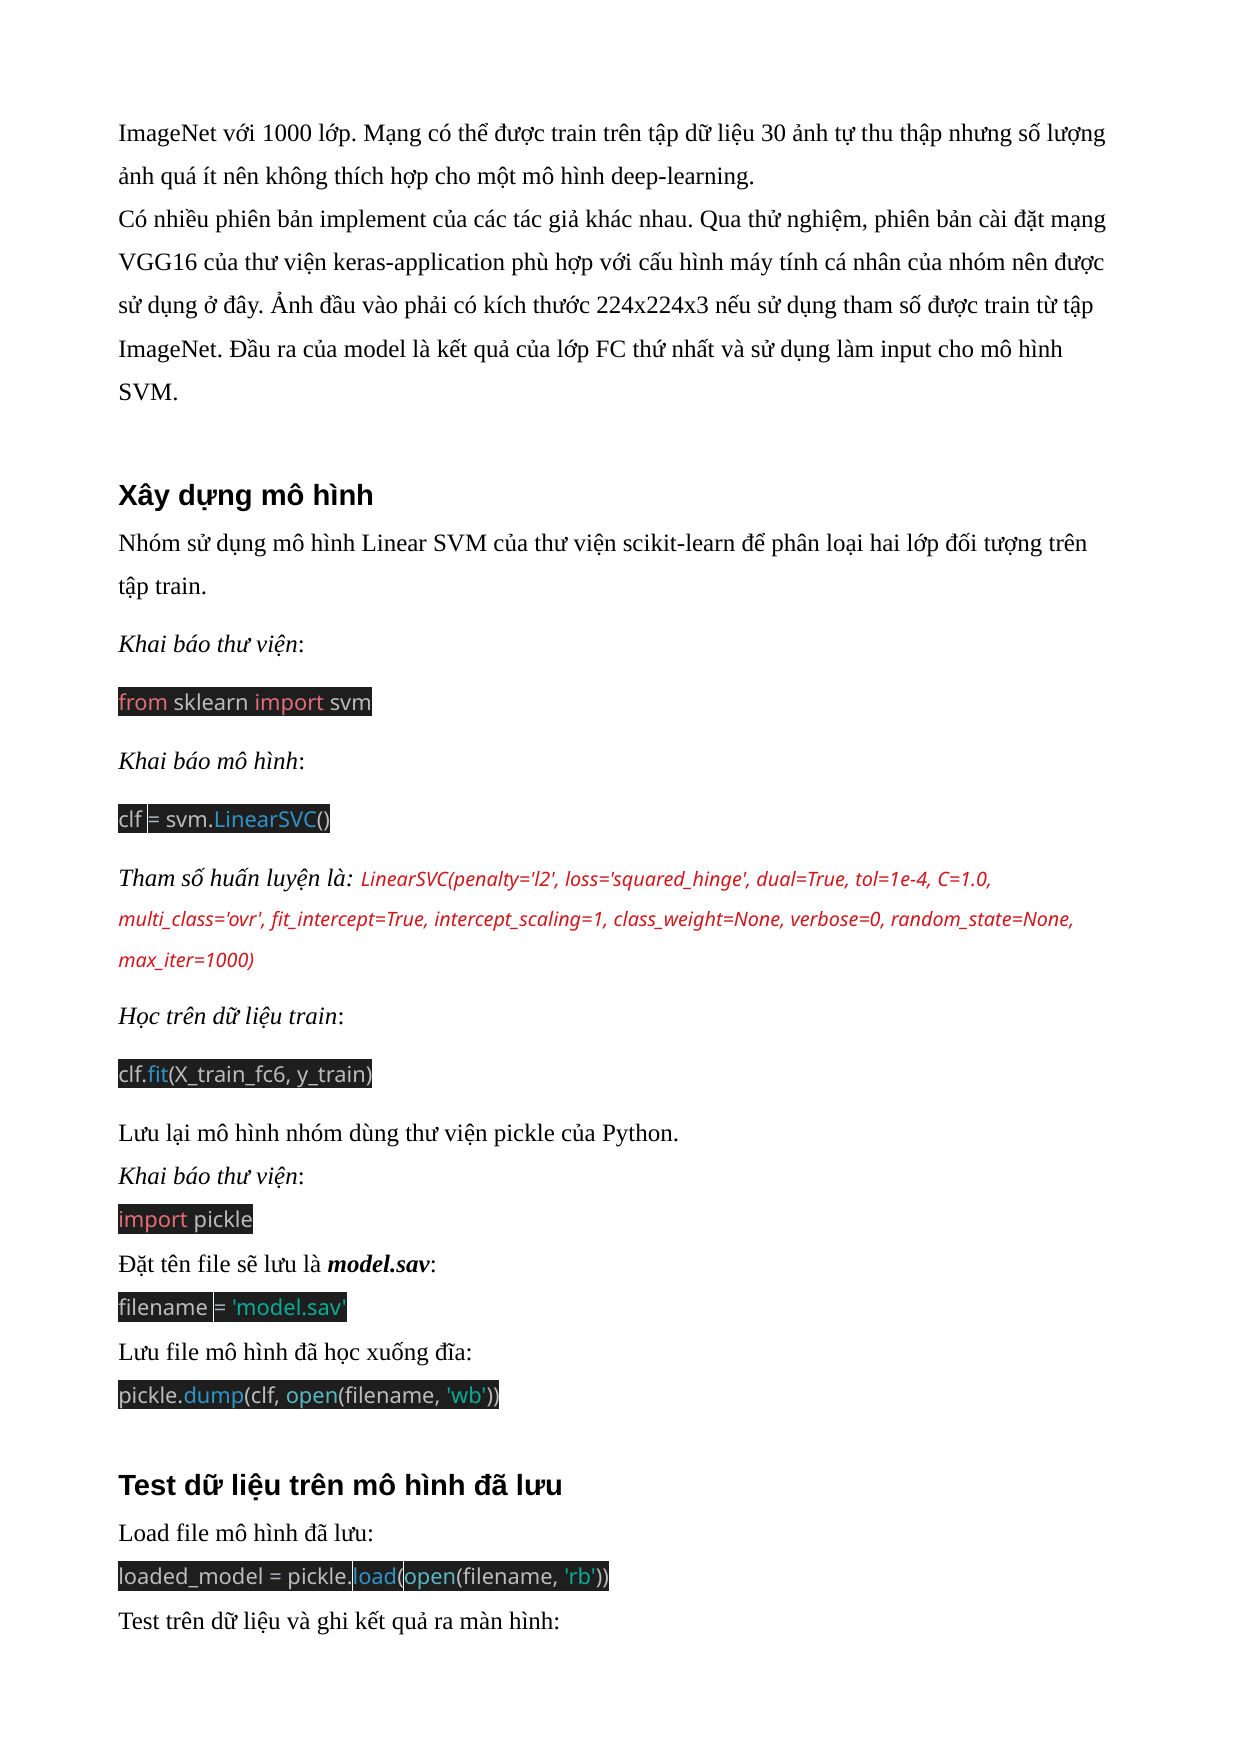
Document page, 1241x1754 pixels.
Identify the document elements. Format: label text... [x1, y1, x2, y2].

subtitle Xây dựng mô hình [118, 478, 1122, 511]
text clf = svm.LinearSVC() [118, 803, 1122, 833]
text from sklearn import svm [118, 687, 1122, 716]
text ImageNet với 1000 lớp. Mạng có thể được train trên tập dữ liệu 30 ảnh tự thu thập nhưng số lượng ảnh quá ít nên không thích hợp cho một mô hình deep-learning. [118, 118, 1122, 190]
text Học trên dữ liệu train: [118, 1001, 1122, 1029]
text Khai báo mô hình: [118, 746, 1122, 774]
text Lưu file mô hình đã học xuống đĩa: [118, 1337, 1122, 1365]
text Load file mô hình đã lưu: [118, 1518, 1122, 1547]
text Khai báo thư viện: [118, 629, 1122, 658]
text Test trên dữ liệu và ghi kết quả ra màn hình: [118, 1606, 1122, 1634]
text pickle.dump(clf, open(filename, 'wb')) [118, 1380, 1122, 1409]
text Có nhiều phiên bản implement của các tác giả khác nhau. Qua thử nghiệm, phiên bản cài đặt mạng VGG16 của thư viện keras-application phù hợp với cấu hình máy tính cá nhân của nhóm nên được sử dụng ở đây. Ảnh đầu vào phải có kích thước 224x224x3 nếu sử dụng tham số được train từ tập ImageNet. Đầu ra của model là kết quả của lớp FC thứ nhất và sử dụng làm input cho mô hình SVM. [118, 204, 1122, 406]
text filename = 'model.sav' [118, 1292, 1122, 1322]
text Tham số huấn luyện là: LinearSVC(penalty='l2', loss='squared_hinge', dual=True, tol=1e-4, C=1.0, multi_class='ovr', fit_intercept=True, intercept_scaling=1, class_weight=None, verbose=0, random_state=None, max_iter=1000) [118, 863, 1122, 973]
text Đặt tên file sẽ lưu là model.sav: [118, 1249, 1122, 1277]
text clf.fit(X_train_fc6, y_train) [118, 1058, 1122, 1088]
text Nhóm sử dụng mô hình Linear SVM của thư viện scikit-learn để phân loại hai lớp đối tượng trên tập train. [118, 528, 1122, 600]
text import pickle [118, 1204, 1122, 1234]
subtitle Test dữ liệu trên mô hình đã lưu [118, 1468, 1122, 1501]
text loaded_model = pickle.load(open(filename, 'rb')) [118, 1561, 1122, 1591]
text Khai báo thư viện: [118, 1161, 1122, 1190]
text Lưu lại mô hình nhóm dùng thư viện pickle của Python. [118, 1118, 1122, 1147]
